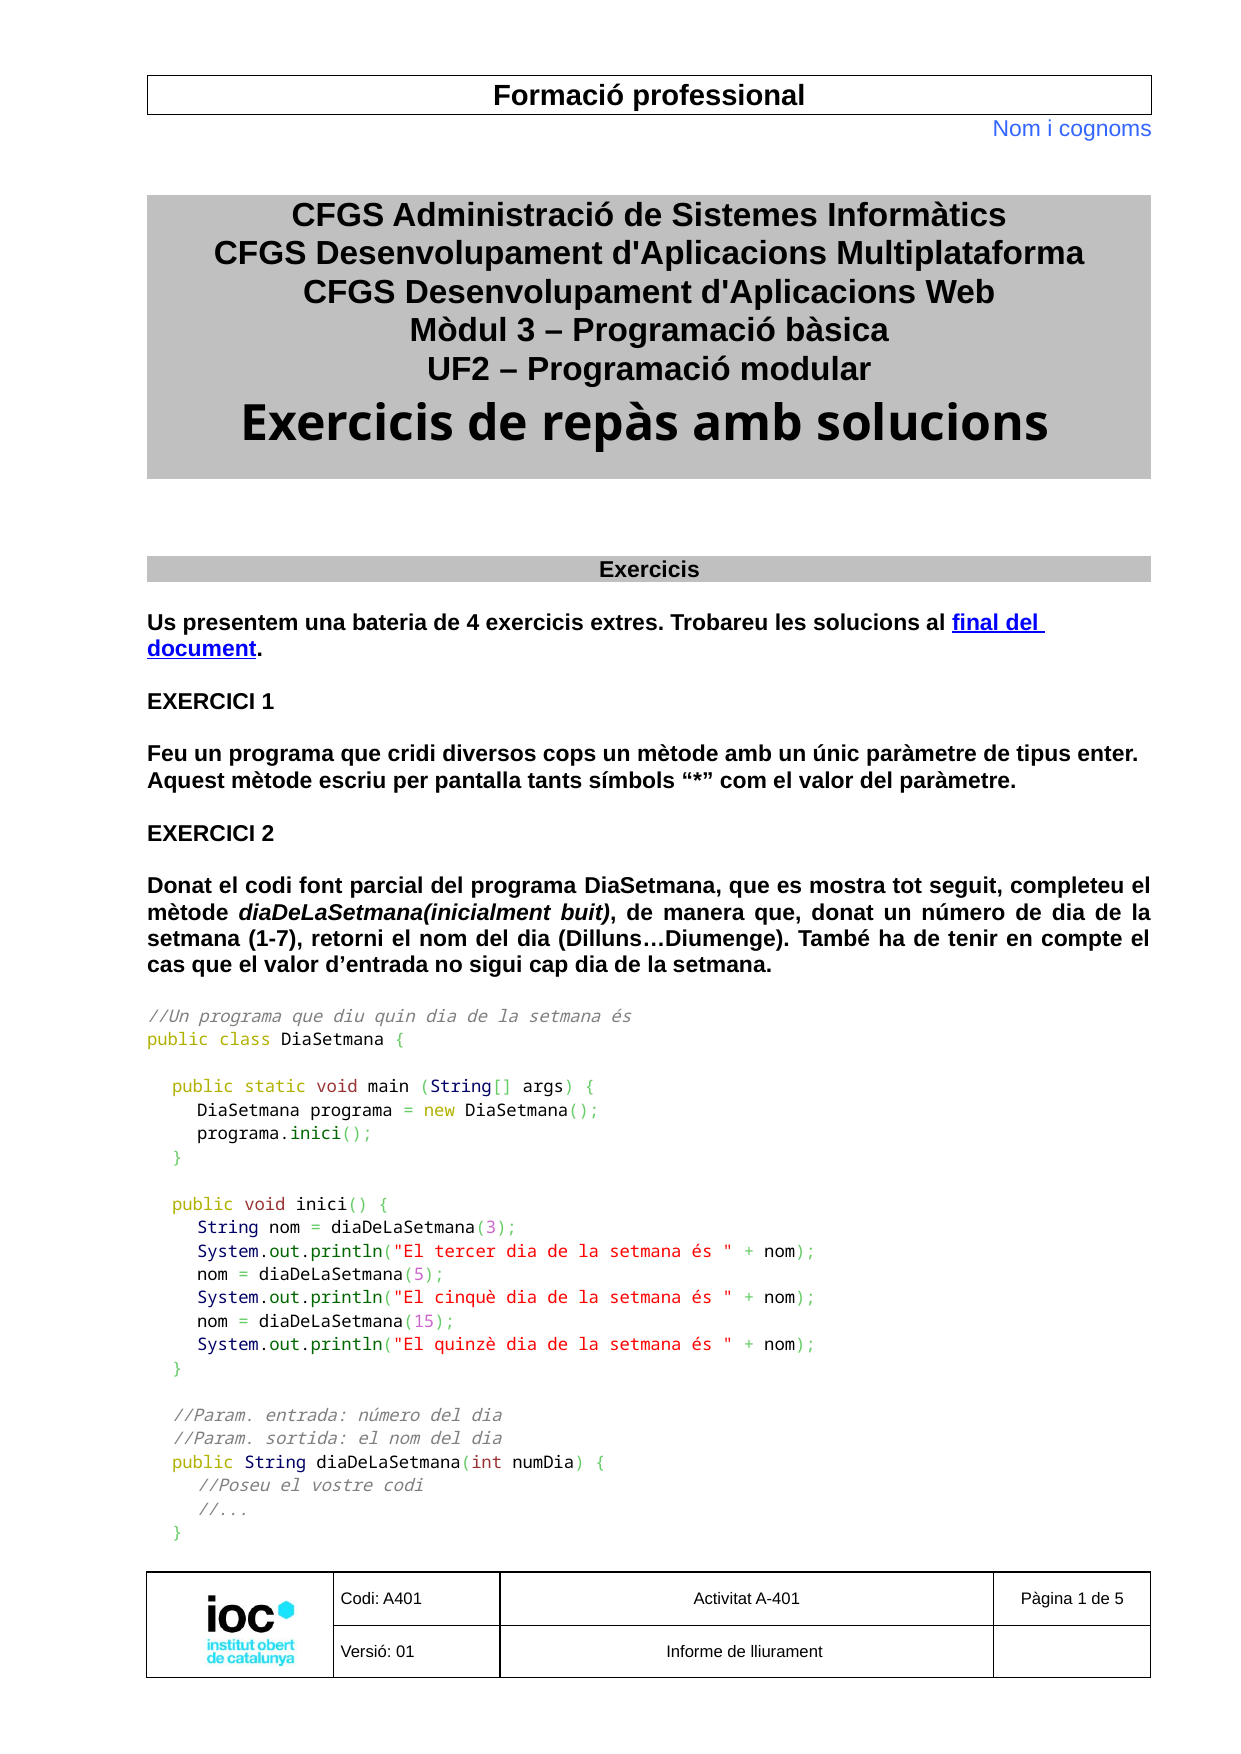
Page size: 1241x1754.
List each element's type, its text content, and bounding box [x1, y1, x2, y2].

text public String diaDeLaSetmana(int numDia) { [147, 1450, 1151, 1473]
text //Poseu el vostre codi [147, 1473, 1151, 1497]
text Exercicis [147, 556, 1151, 582]
text //Param. entrada: número del dia [147, 1403, 1151, 1426]
text Donat el codi font parcial del programa DiaSetmana, que es mostra tot seguit, completeu el mètode diaDeLaSetmana(inicialment buit), de manera que, donat un número de dia de la setmana (1-7), retorni el nom del dia (Dilluns…Diumenge). També ha de tenir en compte el cas que el valor d’entrada no sigui cap dia de la setmana. [147, 872, 1151, 978]
text DiaSetmana programa = new DiaSetmana(); [147, 1098, 1151, 1121]
text Us presentem una bateria de 4 exercicis extres. Trobareu les solucions al final del document. [147, 609, 1151, 661]
text System.out.println("El cinquè dia de la setmana és " + nom); [147, 1286, 1151, 1309]
text programa.inici(); [147, 1121, 1151, 1145]
subtitle Mòdul 3 – Programació bàsica [147, 310, 1151, 349]
text } [147, 1356, 1151, 1379]
subtitle CFGS Desenvolupament d'Aplicacions Web [147, 272, 1151, 310]
text EXERCICI 1 [147, 688, 1151, 714]
text } [147, 1145, 1151, 1168]
text CFGS Administració de Sistemes Informàtics [147, 195, 1151, 233]
text Feu un programa que cridi diversos cops un mètode amb un únic paràmetre de tipus enter. Aquest mètode escriu per pantalla tants símbols “*” com el valor del paràmetre. [147, 740, 1151, 793]
text CFGS Desenvolupament d'Aplicacions Multiplataforma [147, 233, 1151, 272]
text System.out.println("El tercer dia de la setmana és " + nom); [147, 1239, 1151, 1262]
text //... [147, 1497, 1151, 1520]
text nom = diaDeLaSetmana(15); [147, 1309, 1151, 1332]
text public class DiaSetmana { [147, 1027, 1151, 1051]
subtitle UF2 – Programació modular [147, 349, 1151, 387]
text nom = diaDeLaSetmana(5); [147, 1262, 1151, 1286]
text //Un programa que diu quin dia de la setmana és [147, 1004, 1151, 1027]
text String nom = diaDeLaSetmana(3); [147, 1215, 1151, 1239]
text EXERCICI 2 [147, 819, 1151, 846]
text System.out.println("El quinzè dia de la setmana és " + nom); [147, 1332, 1151, 1356]
picture [194, 1581, 308, 1677]
text public static void main (String[] args) { [147, 1074, 1151, 1098]
text //Param. sortida: el nom del dia [147, 1426, 1151, 1450]
text public void inici() { [147, 1192, 1151, 1215]
text Exercicis de repàs amb solucions [147, 387, 1151, 455]
text } [147, 1520, 1151, 1544]
